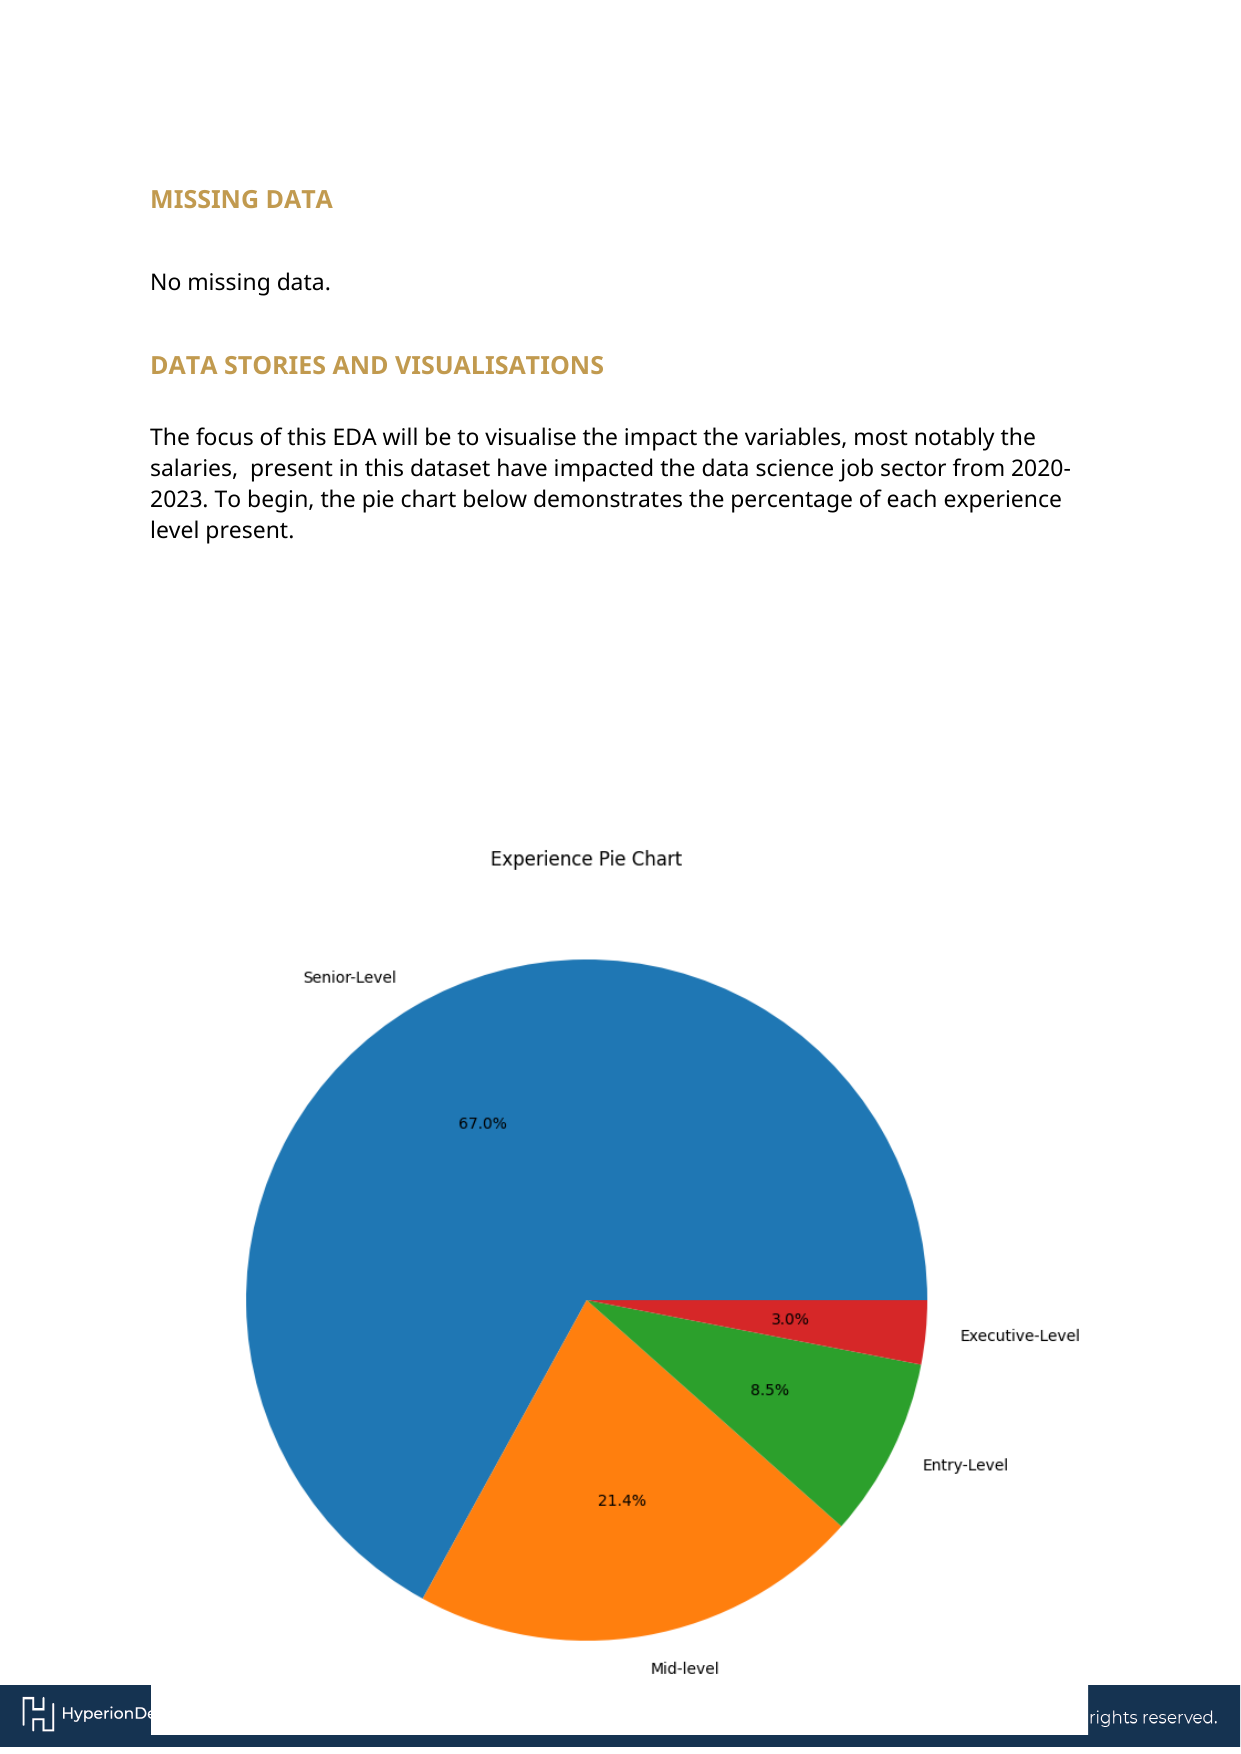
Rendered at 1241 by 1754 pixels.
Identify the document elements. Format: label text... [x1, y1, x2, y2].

text The focus of this EDA will be to visualise the impact the variables, most notably the salaries, present in this dataset have impacted the data science job sector from 2020-2023. To begin, the pie chart below demonstrates the percentage of each experience level present. [150, 421, 1090, 546]
title DATA STORIES AND VISUALISATIONS [150, 348, 1090, 382]
title MISSING DATA [150, 181, 1090, 215]
text No missing data. [150, 266, 1090, 298]
